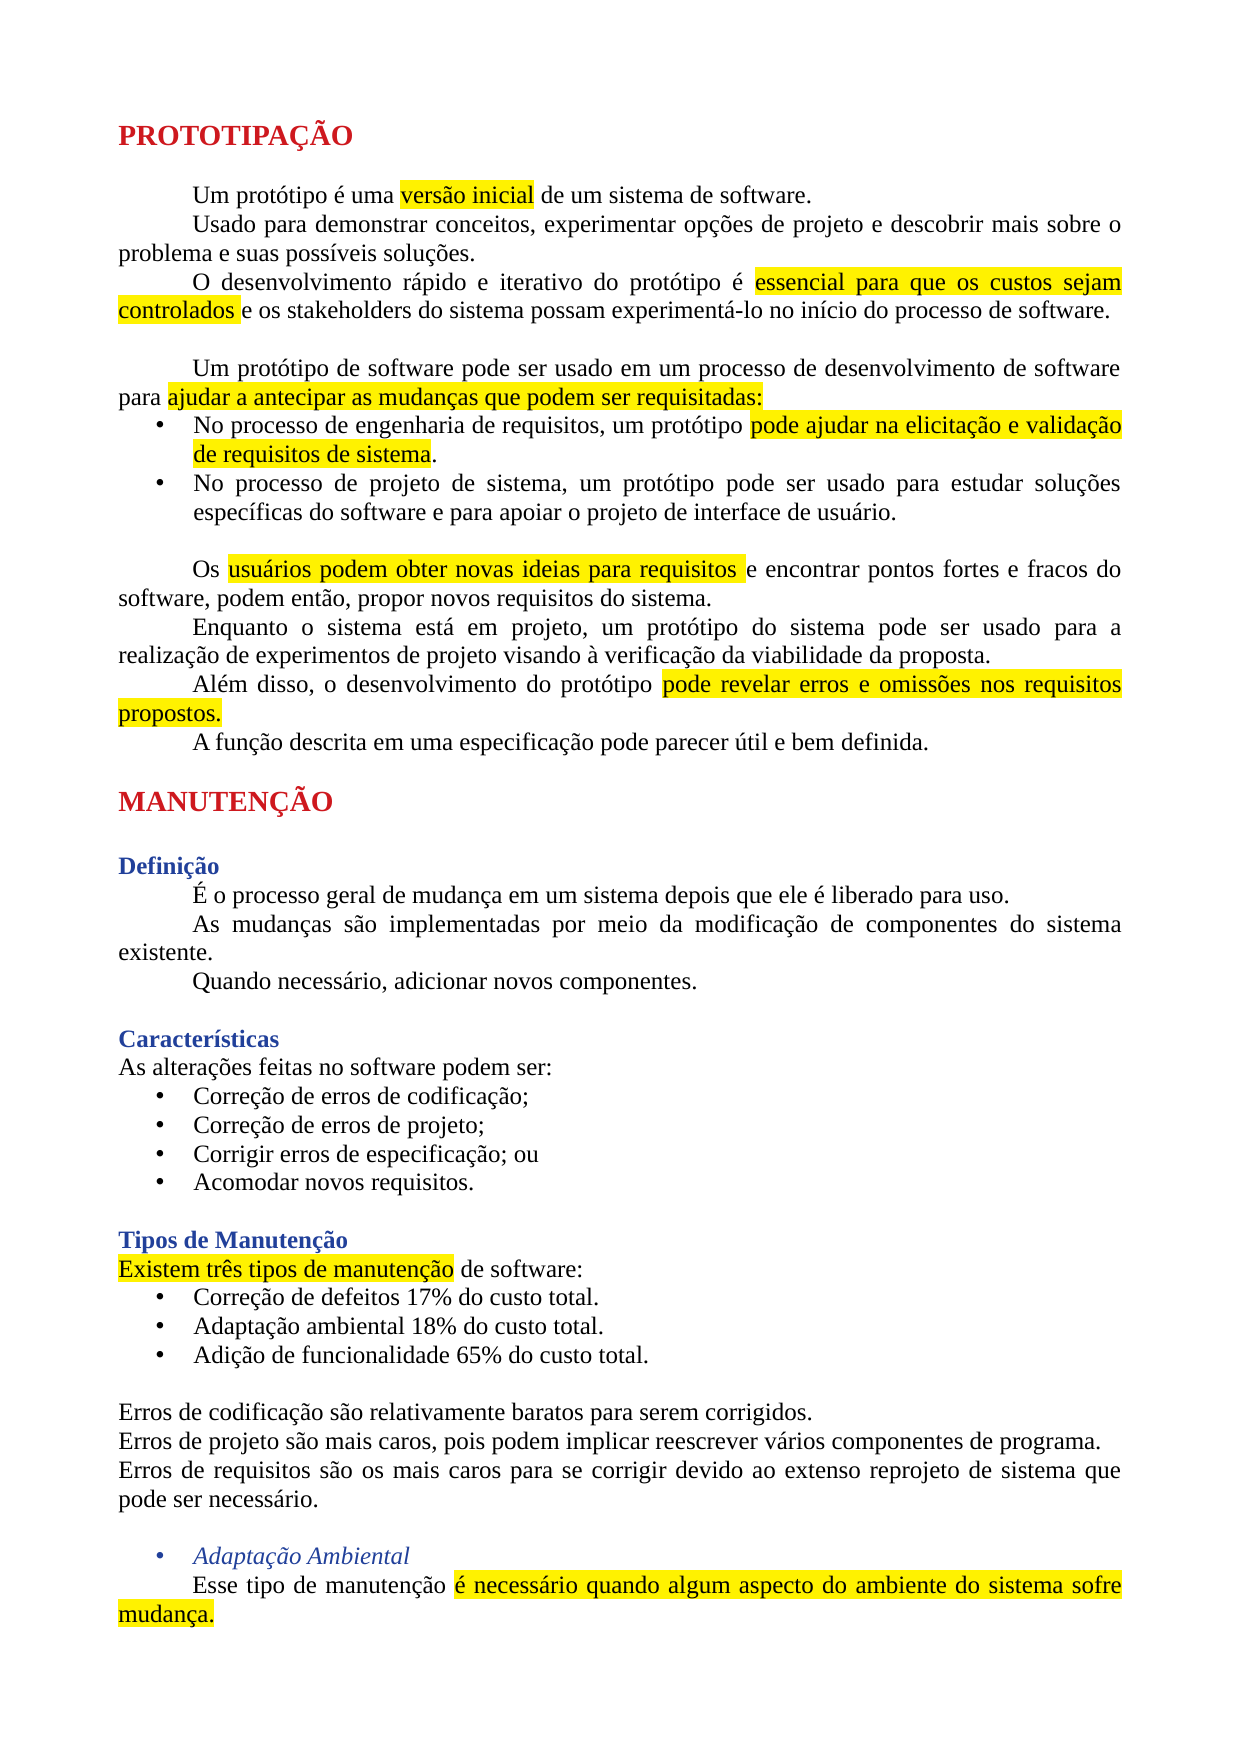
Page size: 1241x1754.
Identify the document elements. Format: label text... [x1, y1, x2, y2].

list No processo de engenharia de requisitos, um protótipo pode ajudar na elicitação e validação de requisitos de sistema. [156, 410, 1122, 468]
list Correção de defeitos 17% do custo total. [156, 1282, 1122, 1311]
text Definição [118, 851, 1122, 880]
text Erros de codificação são relativamente baratos para serem corrigidos. [118, 1397, 1122, 1426]
text Esse tipo de manutenção é necessário quando algum aspecto do ambiente do sistema sofre mudança. [118, 1570, 1122, 1627]
text O desenvolvimento rápido e iterativo do protótipo é essencial para que os custos sejam controlados e os stakeholders do sistema possam experimentá-lo no início do processo de software. [118, 267, 1122, 324]
text Um protótipo é uma versão inicial de um sistema de software. [118, 180, 1122, 209]
list Adição de funcionalidade 65% do custo total. [156, 1340, 1122, 1369]
text Erros de requisitos são os mais caros para se corrigir devido ao extenso reprojeto de sistema que pode ser necessário. [118, 1455, 1122, 1512]
text Enquanto o sistema está em projeto, um protótipo do sistema pode ser usado para a realização de experimentos de projeto visando à verificação da viabilidade da proposta. [118, 612, 1122, 669]
list Correção de erros de codificação; [156, 1081, 1122, 1110]
text As alterações feitas no software podem ser: [118, 1052, 1122, 1081]
text Existem três tipos de manutenção de software: [118, 1254, 1122, 1282]
text Quando necessário, adicionar novos componentes. [118, 966, 1122, 995]
list No processo de projeto de sistema, um protótipo pode ser usado para estudar soluções específicas do software e para apoiar o projeto de interface de usuário. [156, 468, 1122, 525]
text Usado para demonstrar conceitos, experimentar opções de projeto e descobrir mais sobre o problema e suas possíveis soluções. [118, 209, 1122, 267]
text Os usuários podem obter novas ideias para requisitos e encontrar pontos fortes e fracos do software, podem então, propor novos requisitos do sistema. [118, 554, 1122, 612]
text A função descrita em uma especificação pode parecer útil e bem definida. [118, 727, 1122, 755]
text Além disso, o desenvolvimento do protótipo pode revelar erros e omissões nos requisitos propostos. [118, 669, 1122, 727]
text É o processo geral de mudança em um sistema depois que ele é liberado para uso. [118, 880, 1122, 909]
text Um protótipo de software pode ser usado em um processo de desenvolvimento de software para ajudar a antecipar as mudanças que podem ser requisitadas: [118, 353, 1122, 410]
text As mudanças são implementadas por meio da modificação de componentes do sistema existente. [118, 909, 1122, 966]
list Acomodar novos requisitos. [156, 1167, 1122, 1196]
list Adaptação ambiental 18% do custo total. [156, 1311, 1122, 1340]
text Características [118, 1024, 1122, 1052]
text Tipos de Manutenção [118, 1225, 1122, 1254]
list Corrigir erros de especificação; ou [156, 1139, 1122, 1167]
list Correção de erros de projeto; [156, 1110, 1122, 1139]
text PROTOTIPAÇÃO [118, 118, 1122, 152]
text Erros de projeto são mais caros, pois podem implicar reescrever vários componentes de programa. [118, 1426, 1122, 1455]
list Adaptação Ambiental [156, 1541, 1122, 1570]
text MANUTENÇÃO [118, 784, 1122, 818]
